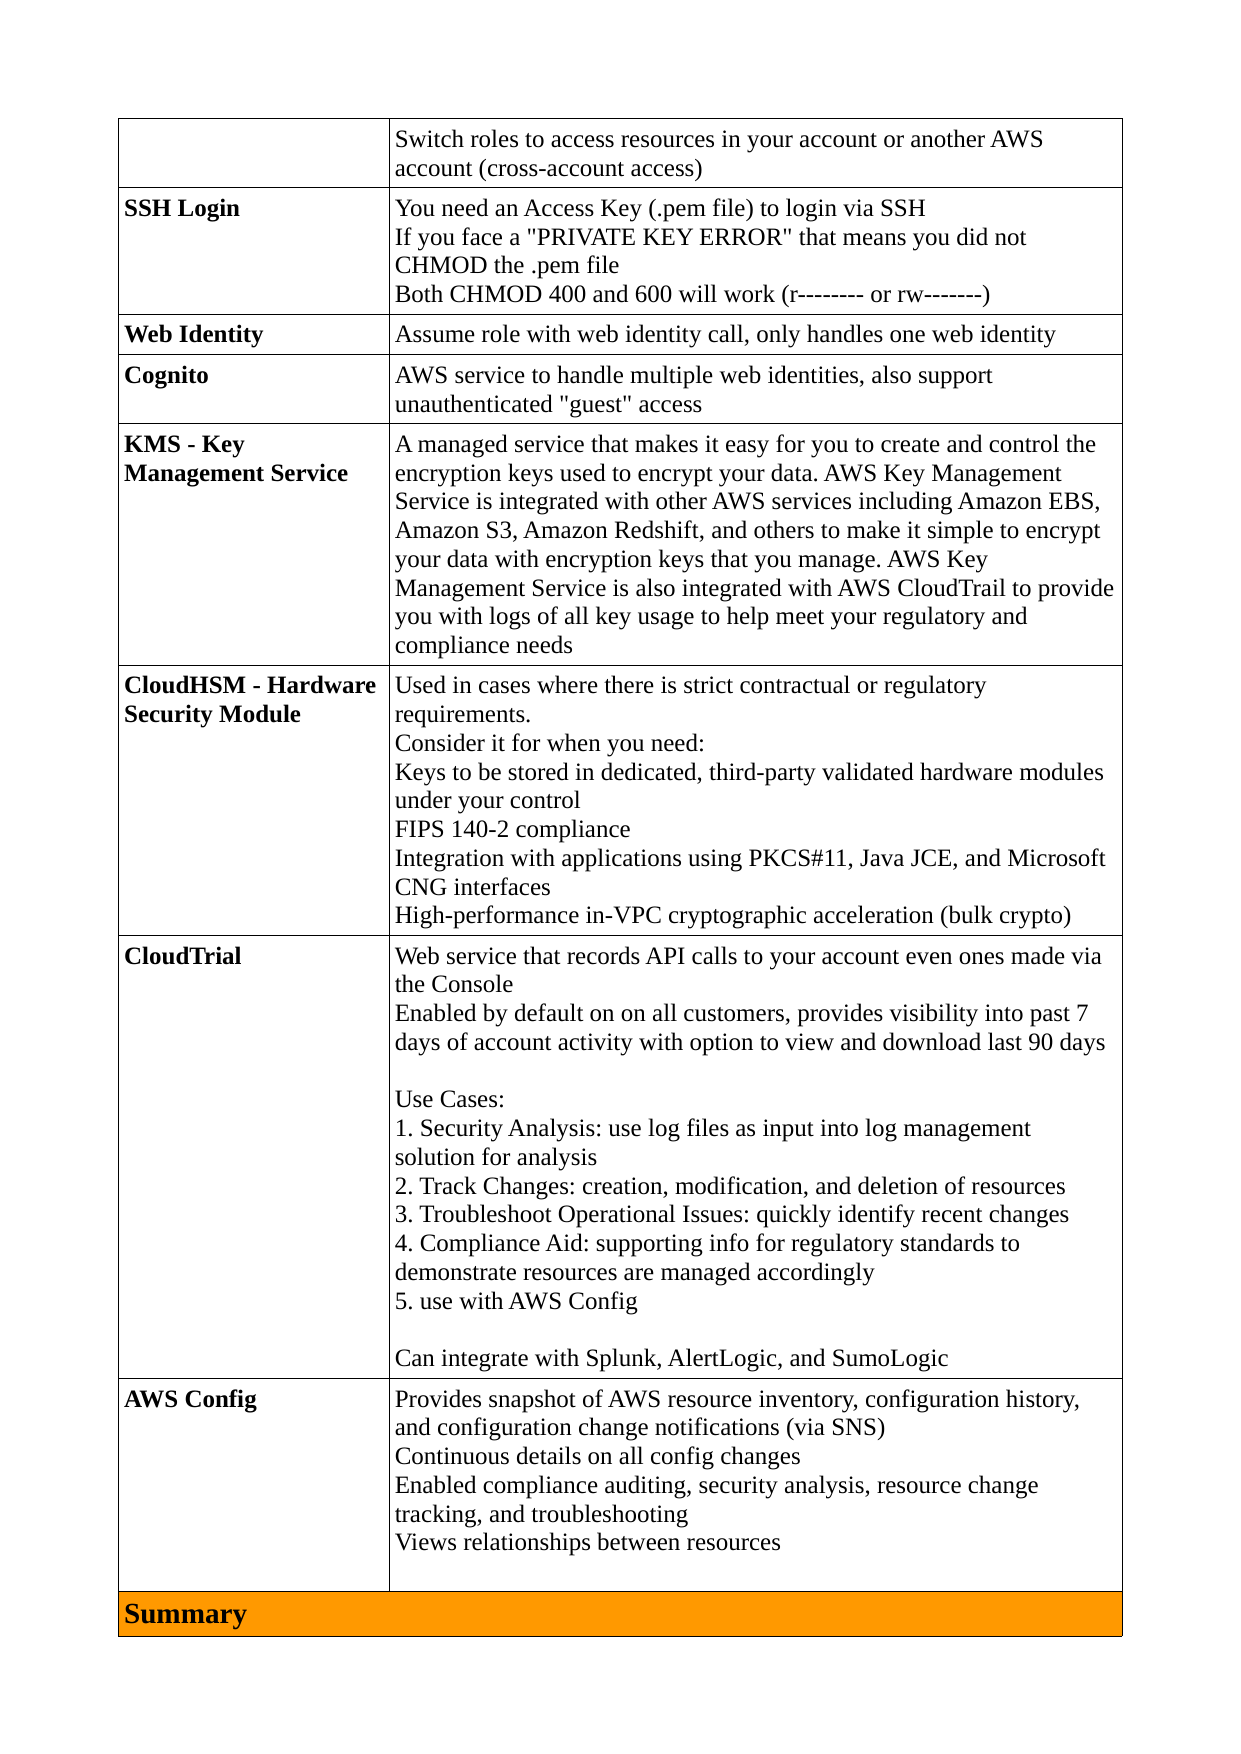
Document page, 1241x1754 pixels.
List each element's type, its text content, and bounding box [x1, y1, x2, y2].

table_cell You need an Access Key (.pem file) to login via SSH If you face a "PRIVATE KEY ERROR" that means you did not CHMOD the .pem file Both CHMOD 400 and 600 will work (r-------- or rw-------) [390, 188, 1122, 314]
table_cell CloudTrial [119, 936, 389, 1378]
table_cell Web Identity [119, 315, 389, 354]
table_cell KMS - Key Management Service [119, 424, 389, 665]
table_cell Summary [119, 1592, 1122, 1636]
table_cell AWS service to handle multiple web identities, also support unauthenticated "guest" access [390, 355, 1122, 423]
table_cell Used in cases where there is strict contractual or regulatory requirements. Consider it for when you need: Keys to be stored in dedicated, third-party validated hardware modules under your control FIPS 140-2 compliance Integration with applications using PKCS#11, Java JCE, and Microsoft CNG interfaces High-performance in-VPC cryptographic acceleration (bulk crypto) [390, 666, 1122, 935]
table_cell Web service that records API calls to your account even ones made via the Console Enabled by default on on all customers, provides visibility into past 7 days of account activity with option to view and download last 90 days Use Cases: 1. Security Analysis: use log files as input into log management solution for analysis 2. Track Changes: creation, modification, and deletion of resources 3. Troubleshoot Operational Issues: quickly identify recent changes 4. Compliance Aid: supporting info for regulatory standards to demonstrate resources are managed accordingly 5. use with AWS Config Can integrate with Splunk, AlertLogic, and SumoLogic [390, 936, 1122, 1378]
table_cell AWS Config [119, 1379, 389, 1591]
table_cell SSH Login [119, 188, 389, 314]
table_cell Assume role with web identity call, only handles one web identity [390, 315, 1122, 354]
table_cell Cognito [119, 355, 389, 423]
table_cell A managed service that makes it easy for you to create and control the encryption keys used to encrypt your data. AWS Key Management Service is integrated with other AWS services including Amazon EBS, Amazon S3, Amazon Redshift, and others to make it simple to encrypt your data with encryption keys that you manage. AWS Key Management Service is also integrated with AWS CloudTrail to provide you with logs of all key usage to help meet your regulatory and compliance needs [390, 424, 1122, 665]
table_cell Switch roles to access resources in your account or another AWS account (cross-account access) [390, 119, 1122, 187]
table_cell CloudHSM - Hardware Security Module [119, 666, 389, 935]
table_cell Provides snapshot of AWS resource inventory, configuration history, and configuration change notifications (via SNS) Continuous details on all config changes Enabled compliance auditing, security analysis, resource change tracking, and troubleshooting Views relationships between resources [390, 1379, 1122, 1591]
table_cell [119, 119, 389, 187]
